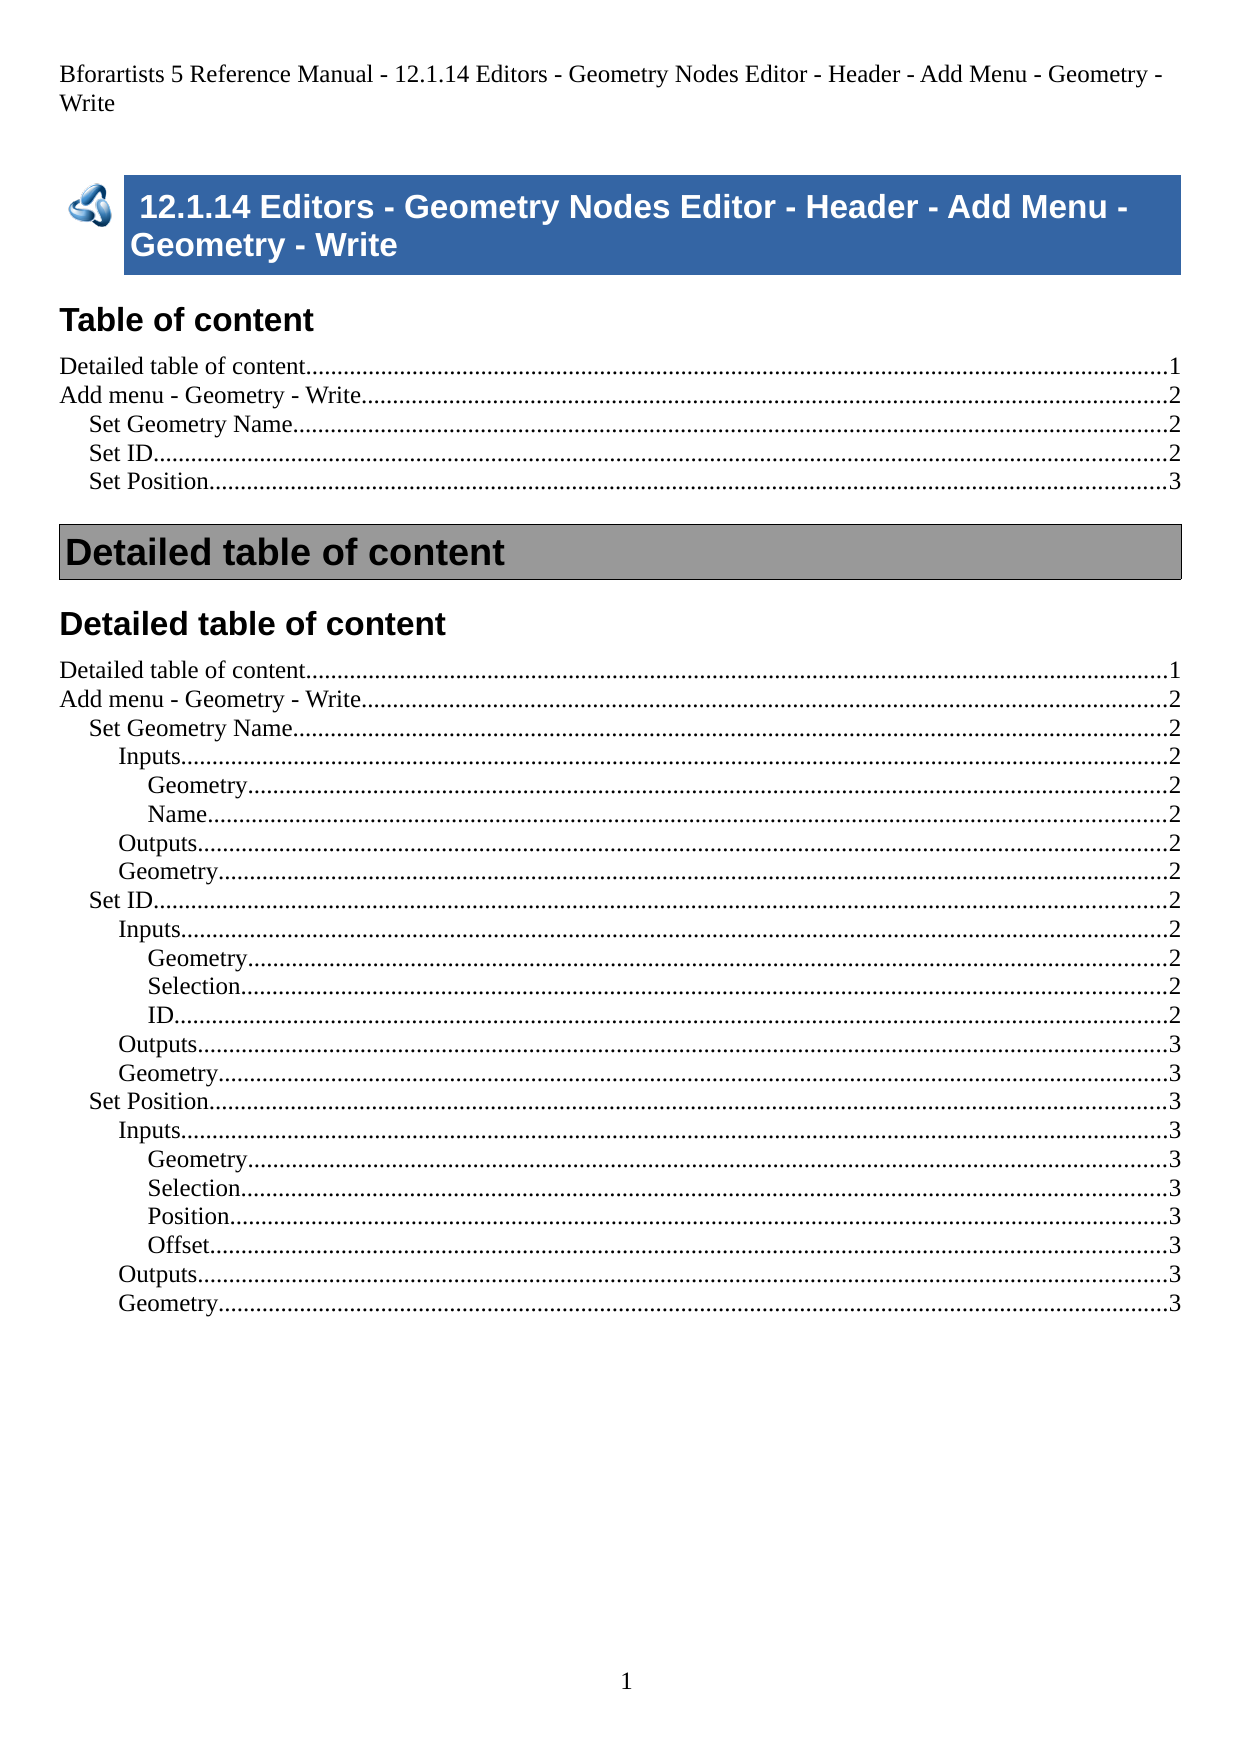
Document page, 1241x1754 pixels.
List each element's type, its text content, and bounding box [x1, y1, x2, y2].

text Outputs 2 [118, 828, 1181, 856]
text Set Geometry Name 2 [88, 713, 1181, 741]
table_header 12.1.14 Editors - Geometry Nodes Editor - Header - Add Menu - Geometry - Write [124, 175, 1181, 275]
text Inputs 3 [118, 1115, 1181, 1144]
text Set Geometry Name 2 [88, 409, 1181, 438]
subtitle Table of content [59, 300, 1181, 339]
text Geometry 3 [118, 1288, 1181, 1316]
text Add menu - Geometry - Write 2 [59, 684, 1181, 713]
text Detailed table of content 1 [59, 655, 1181, 684]
table_header Detailed table of content [60, 525, 1181, 579]
text Selection 2 [147, 971, 1181, 1000]
text ID 2 [147, 1000, 1181, 1029]
text Set Position 3 [88, 1086, 1181, 1115]
text Set Position 3 [88, 466, 1181, 495]
text Add menu - Geometry - Write 2 [59, 380, 1181, 409]
text Inputs 2 [118, 741, 1181, 770]
text Selection 3 [147, 1173, 1181, 1201]
text Geometry 2 [147, 770, 1181, 799]
text Geometry 2 [147, 943, 1181, 971]
table_header [59, 175, 124, 275]
text Detailed table of content 1 [59, 351, 1181, 380]
text Outputs 3 [118, 1259, 1181, 1288]
subtitle Detailed table of content [59, 604, 1181, 643]
text Position 3 [147, 1201, 1181, 1230]
text Inputs 2 [118, 914, 1181, 943]
text Offset 3 [147, 1230, 1181, 1259]
text Geometry 2 [118, 856, 1181, 885]
text Set ID 2 [88, 438, 1181, 466]
text Set ID 2 [88, 885, 1181, 914]
text Outputs 3 [118, 1029, 1181, 1058]
text Geometry 3 [118, 1058, 1181, 1086]
text Name 2 [147, 799, 1181, 828]
picture [65, 180, 114, 230]
text Geometry 3 [147, 1144, 1181, 1173]
